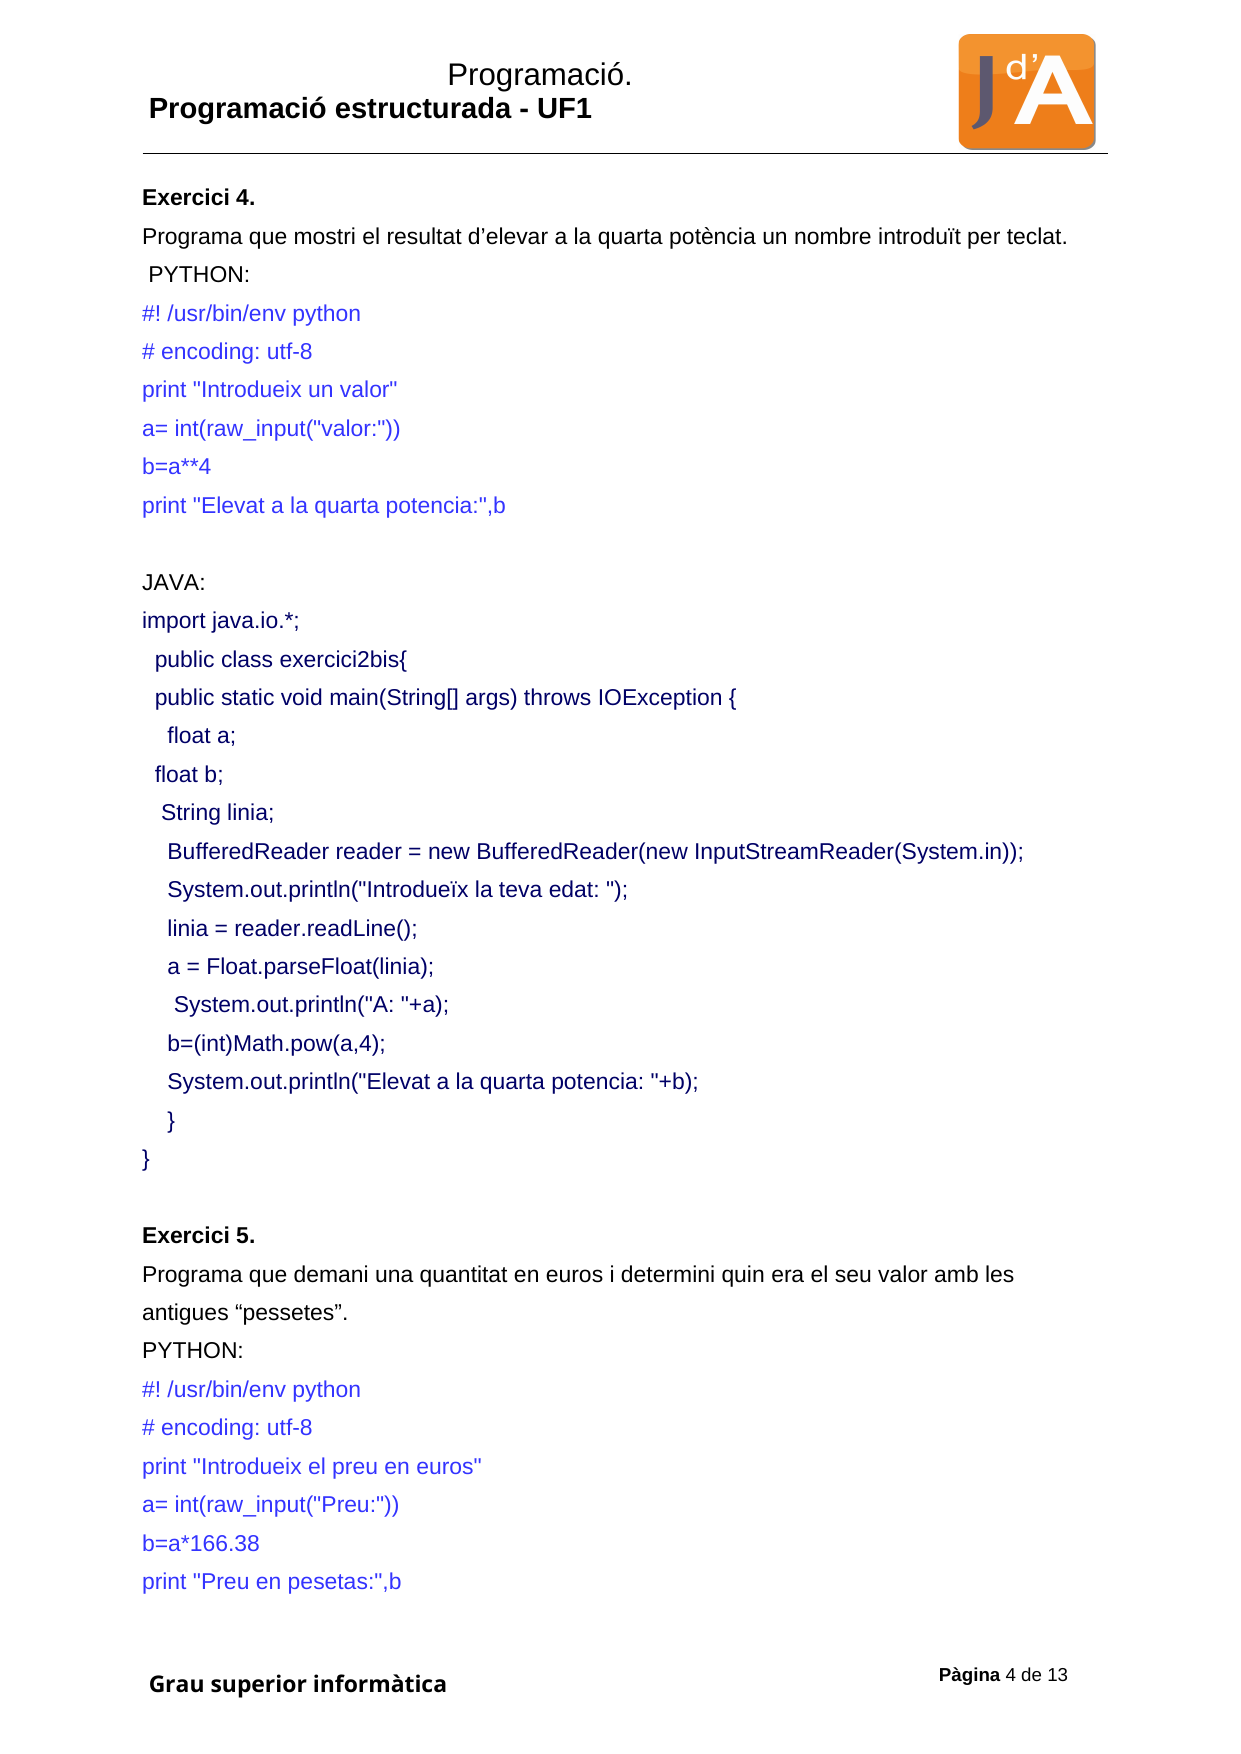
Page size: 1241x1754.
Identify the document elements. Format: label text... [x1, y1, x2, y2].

text b=a*166.38 [142, 1530, 1107, 1556]
text b=(int)Math.pow(a,4); [142, 1031, 1107, 1056]
text #! /usr/bin/env python [142, 300, 1107, 326]
text Programa que demani una quantitat en euros i determini quin era el seu valor amb les antigues “pessetes”. [142, 1261, 1107, 1325]
text import java.io.*; [142, 608, 1107, 633]
text print "Introdueix un valor" [142, 377, 1107, 403]
picture [958, 34, 1096, 150]
text float b; [142, 762, 1107, 787]
text System.out.println("Elevat a la quarta potencia: "+b); [142, 1069, 1107, 1095]
text String linia; [142, 800, 1107, 826]
text System.out.println("Introdueïx la teva edat: "); [142, 877, 1107, 902]
text Programa que mostri el resultat d’elevar a la quarta potència un nombre introduït per teclat. [142, 223, 1107, 249]
text #! /usr/bin/env python [142, 1377, 1107, 1402]
text BufferedReader reader = new BufferedReader(new InputStreamReader(System.in)); [142, 838, 1107, 864]
text # encoding: utf-8 [142, 339, 1107, 364]
text print "Elevat a la quarta potencia:",b [142, 492, 1107, 518]
text Exercici 4. [142, 185, 1107, 211]
text # encoding: utf-8 [142, 1415, 1107, 1441]
text PYTHON: [142, 262, 1107, 287]
text a = Float.parseFloat(linia); [142, 954, 1107, 979]
text b=a**4 [142, 454, 1107, 480]
text print "Introdueix el preu en euros" [142, 1453, 1107, 1479]
text System.out.println("A: "+a); [142, 992, 1107, 1018]
text a= int(raw_input("valor:")) [142, 416, 1107, 441]
text float a; [142, 723, 1107, 749]
text } [142, 1146, 1107, 1172]
text a= int(raw_input("Preu:")) [142, 1492, 1107, 1517]
text } [142, 1107, 1107, 1133]
text public class exercici2bis{ [142, 646, 1107, 672]
text PYTHON: [142, 1338, 1107, 1364]
text print "Preu en pesetas:",b [142, 1569, 1107, 1594]
text Exercici 5. [142, 1223, 1107, 1248]
text linia = reader.readLine(); [142, 915, 1107, 941]
text public static void main(String[] args) throws IOException { [142, 685, 1107, 710]
text JAVA: [142, 569, 1107, 595]
